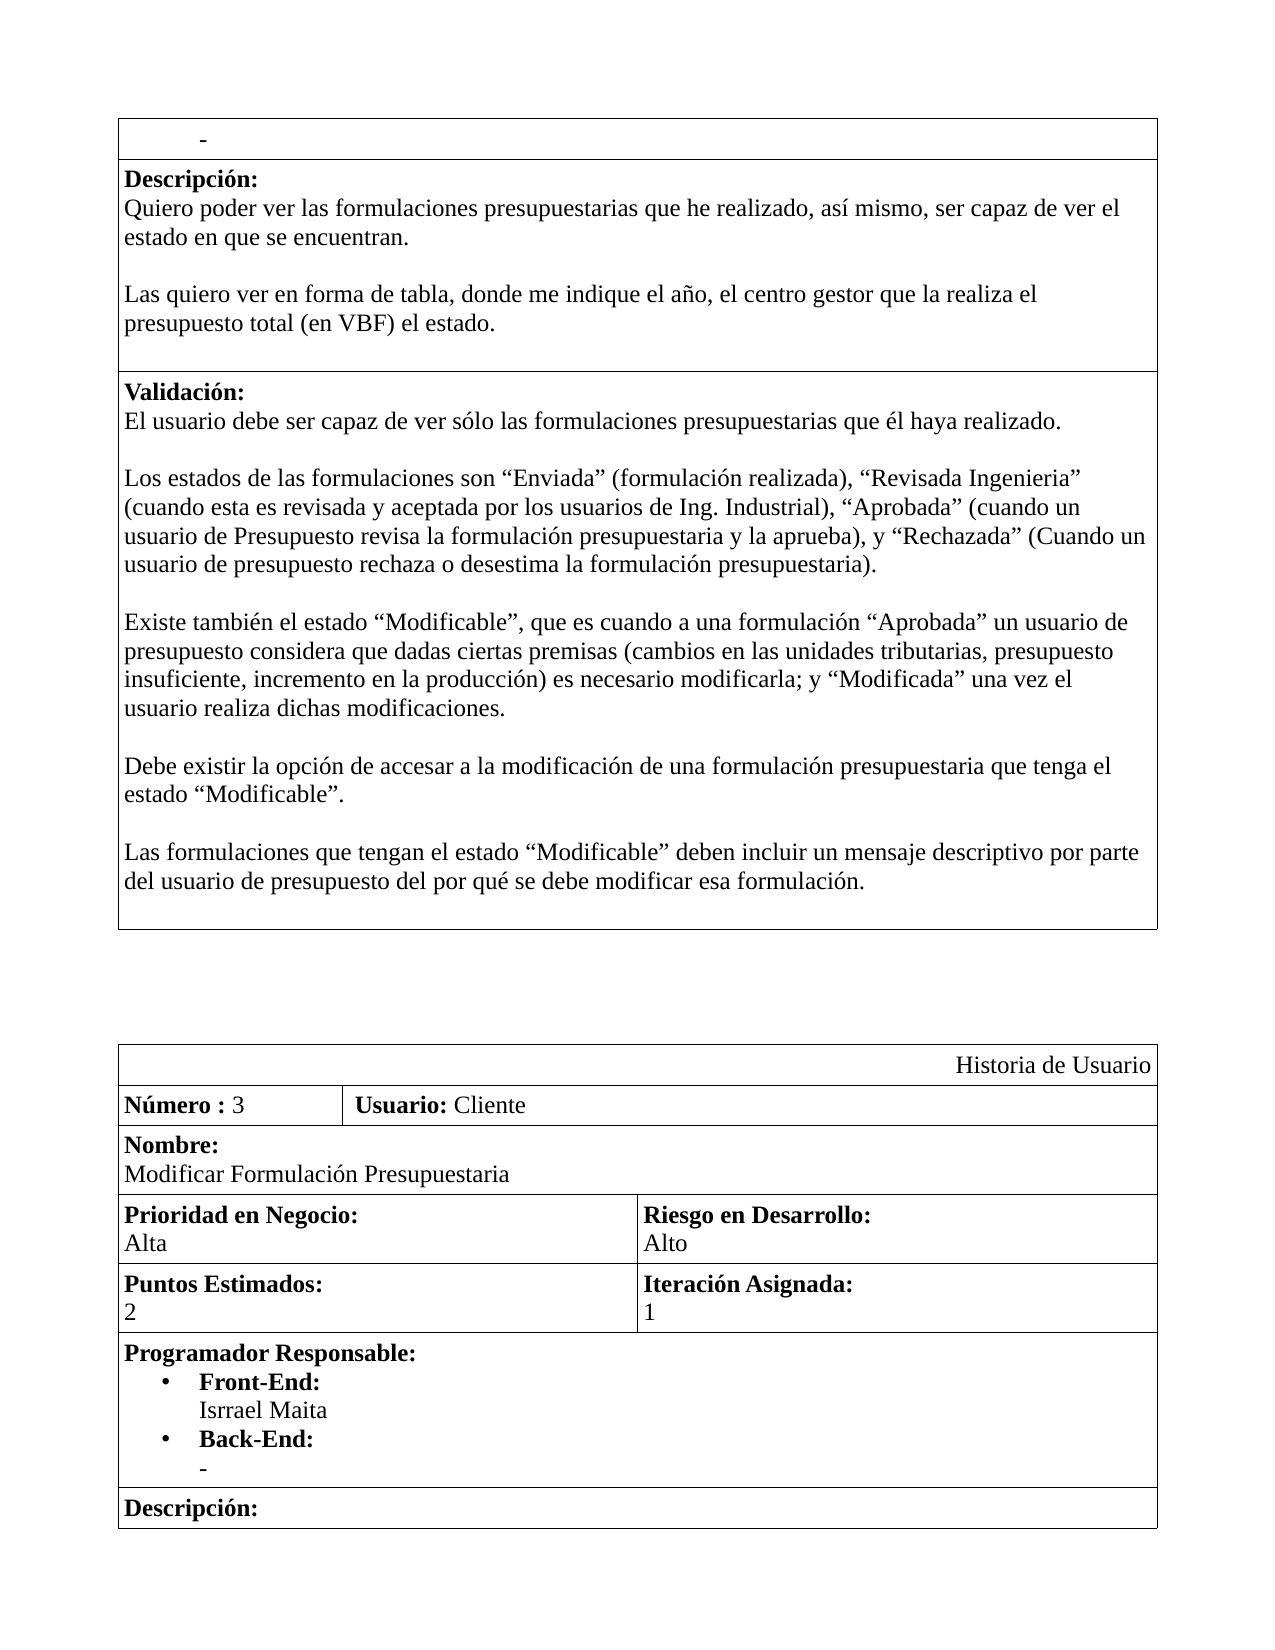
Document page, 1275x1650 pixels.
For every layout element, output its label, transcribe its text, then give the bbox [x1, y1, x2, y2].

table_cell Nombre: Modificar Formulación Presupuestaria [119, 1126, 1157, 1194]
table_cell Validación: El usuario debe ser capaz de ver sólo las formulaciones presupuestarias que él haya realizado. Los estados de las formulaciones son “Enviada” (formulación realizada), “Revisada Ingenieria” (cuando esta es revisada y aceptada por los usuarios de Ing. Industrial), “Aprobada” (cuando un usuario de Presupuesto revisa la formulación presupuestaria y la aprueba), y “Rechazada” (Cuando un usuario de presupuesto rechaza o desestima la formulación presupuestaria). Existe también el estado “Modificable”, que es cuando a una formulación “Aprobada” un usuario de presupuesto considera que dadas ciertas premisas (cambios en las unidades tributarias, presupuesto insuficiente, incremento en la producción) es necesario modificarla; y “Modificada” una vez el usuario realiza dichas modificaciones. Debe existir la opción de accesar a la modificación de una formulación presupuestaria que tenga el estado “Modificable”. Las formulaciones que tengan el estado “Modificable” deben incluir un mensaje descriptivo por parte del usuario de presupuesto del por qué se debe modificar esa formulación. [119, 372, 1157, 929]
table_cell Número : 3 [119, 1086, 342, 1125]
table_cell Usuario: Cliente [343, 1086, 1157, 1125]
table_header Historia de Usuario [119, 1045, 1157, 1084]
table_cell [119, 119, 1157, 158]
table_cell Descripción: [119, 1488, 1157, 1528]
table_cell Prioridad en Negocio: Alta [119, 1195, 637, 1263]
table_cell Riesgo en Desarrollo: Alto [638, 1195, 1157, 1263]
table_cell Descripción: Quiero poder ver las formulaciones presupuestarias que he realizado, así mismo, ser capaz de ver el estado en que se encuentran. Las quiero ver en forma de tabla, donde me indique el año, el centro gestor que la realiza el presupuesto total (en VBF) el estado. [119, 160, 1157, 371]
table_cell Programador Responsable: Front-End: Isrrael Maita Back-End: - [119, 1333, 1157, 1487]
table_cell Puntos Estimados: 2 [119, 1264, 637, 1332]
table_cell Iteración Asignada: 1 [638, 1264, 1157, 1332]
